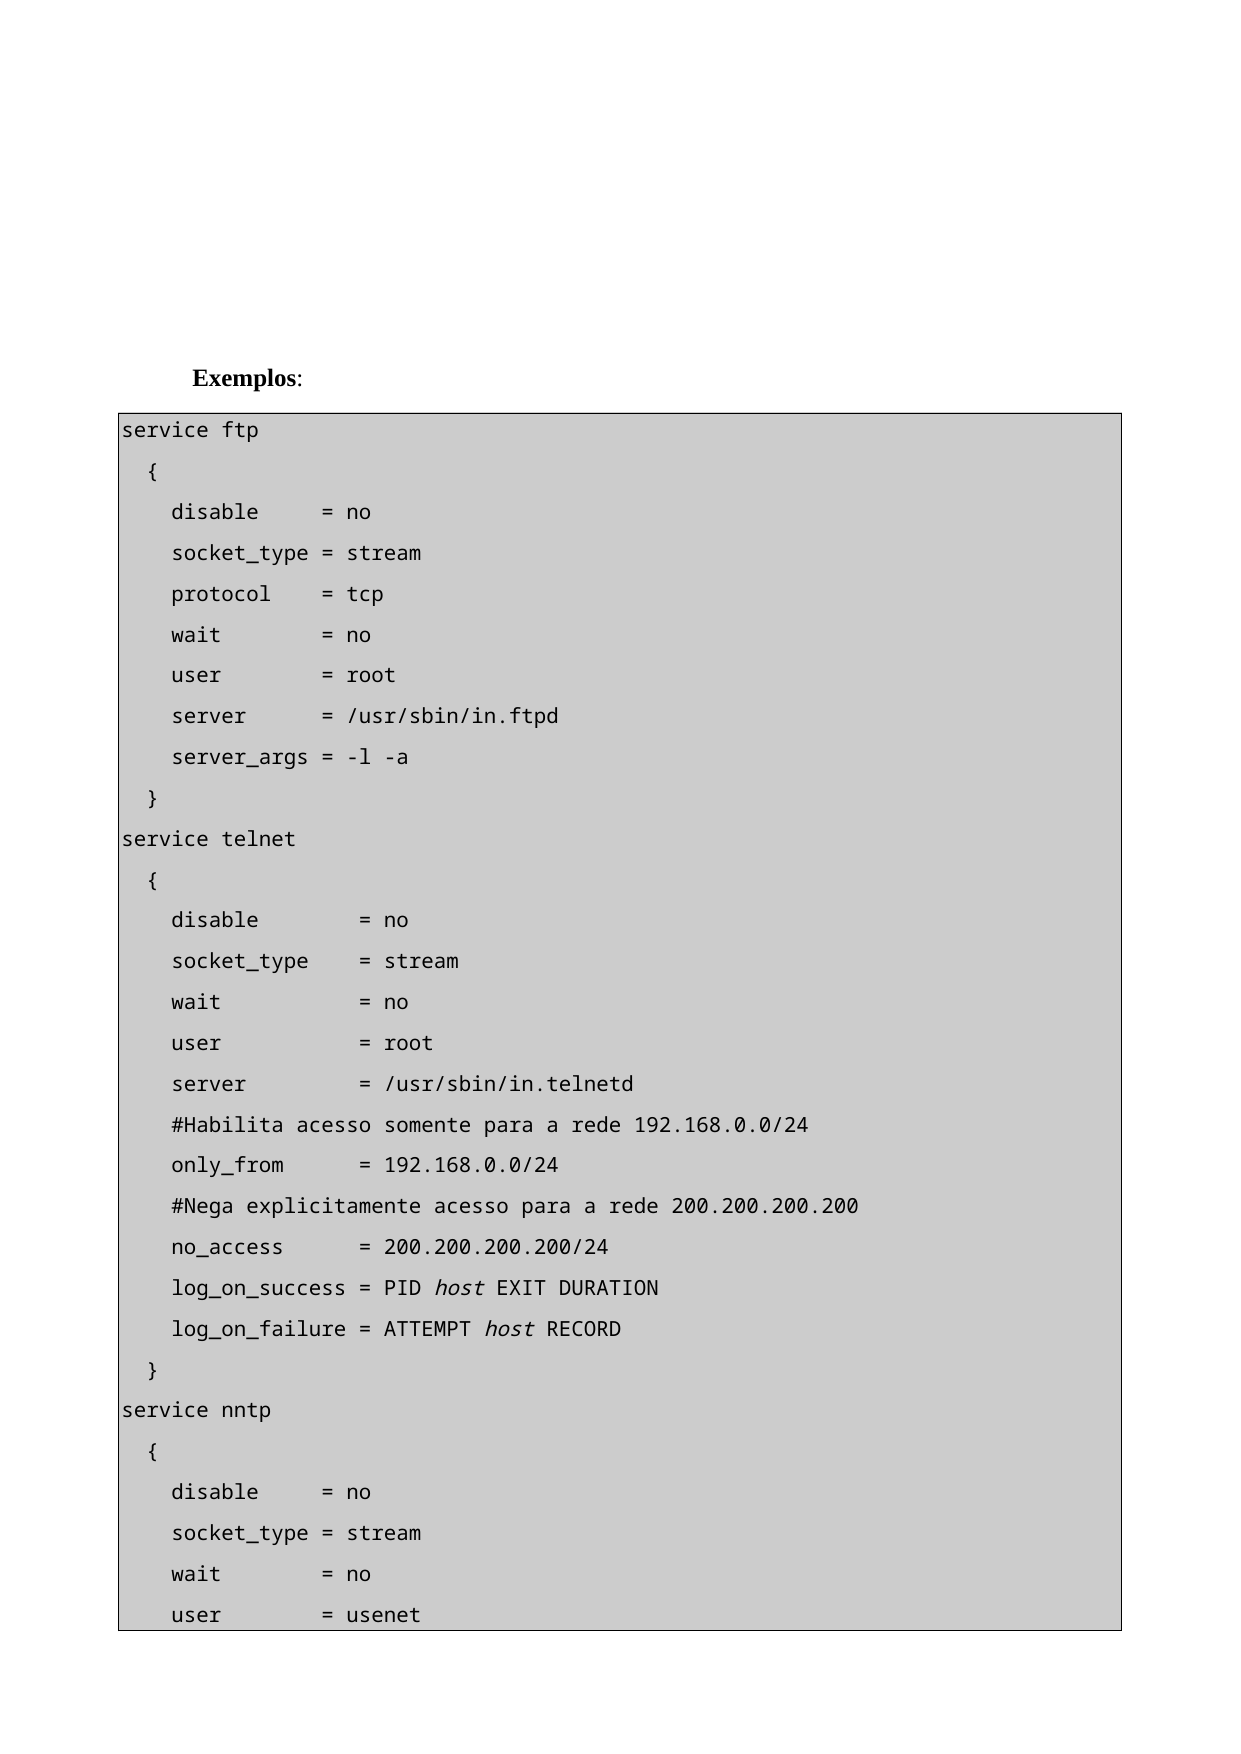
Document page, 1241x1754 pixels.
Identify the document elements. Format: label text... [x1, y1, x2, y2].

text server = /usr/sbin/in.ftpd [119, 698, 1121, 730]
text service telnet [119, 821, 1121, 852]
text { [119, 862, 1121, 893]
text { [119, 453, 1121, 485]
text server = /usr/sbin/in.telnetd [119, 1066, 1121, 1097]
text service ftp [119, 414, 1121, 444]
text Exemplos: [118, 363, 1122, 392]
text wait = no [119, 1556, 1121, 1587]
text #Habilita acesso somente para a rede 192.168.0.0/24 [119, 1107, 1121, 1138]
text socket_type = stream [119, 1515, 1121, 1547]
text } [119, 780, 1121, 812]
text log_on_failure = ATTEMPT host RECORD [119, 1311, 1121, 1342]
text service nntp [119, 1392, 1121, 1424]
text only_from = 192.168.0.0/24 [119, 1147, 1121, 1179]
text wait = no [119, 617, 1121, 648]
text { [119, 1433, 1121, 1465]
text user = usenet [119, 1597, 1121, 1630]
text log_on_success = PID host EXIT DURATION [119, 1270, 1121, 1302]
text socket_type = stream [119, 943, 1121, 975]
text } [119, 1352, 1121, 1383]
text disable = no [119, 1474, 1121, 1506]
text disable = no [119, 902, 1121, 934]
text #Nega explicitamente acesso para a rede 200.200.200.200 [119, 1188, 1121, 1220]
text server_args = -l -a [119, 739, 1121, 771]
text user = root [119, 657, 1121, 689]
text protocol = tcp [119, 576, 1121, 607]
text no_access = 200.200.200.200/24 [119, 1229, 1121, 1261]
text wait = no [119, 984, 1121, 1016]
text user = root [119, 1025, 1121, 1057]
text socket_type = stream [119, 535, 1121, 567]
text disable = no [119, 494, 1121, 526]
